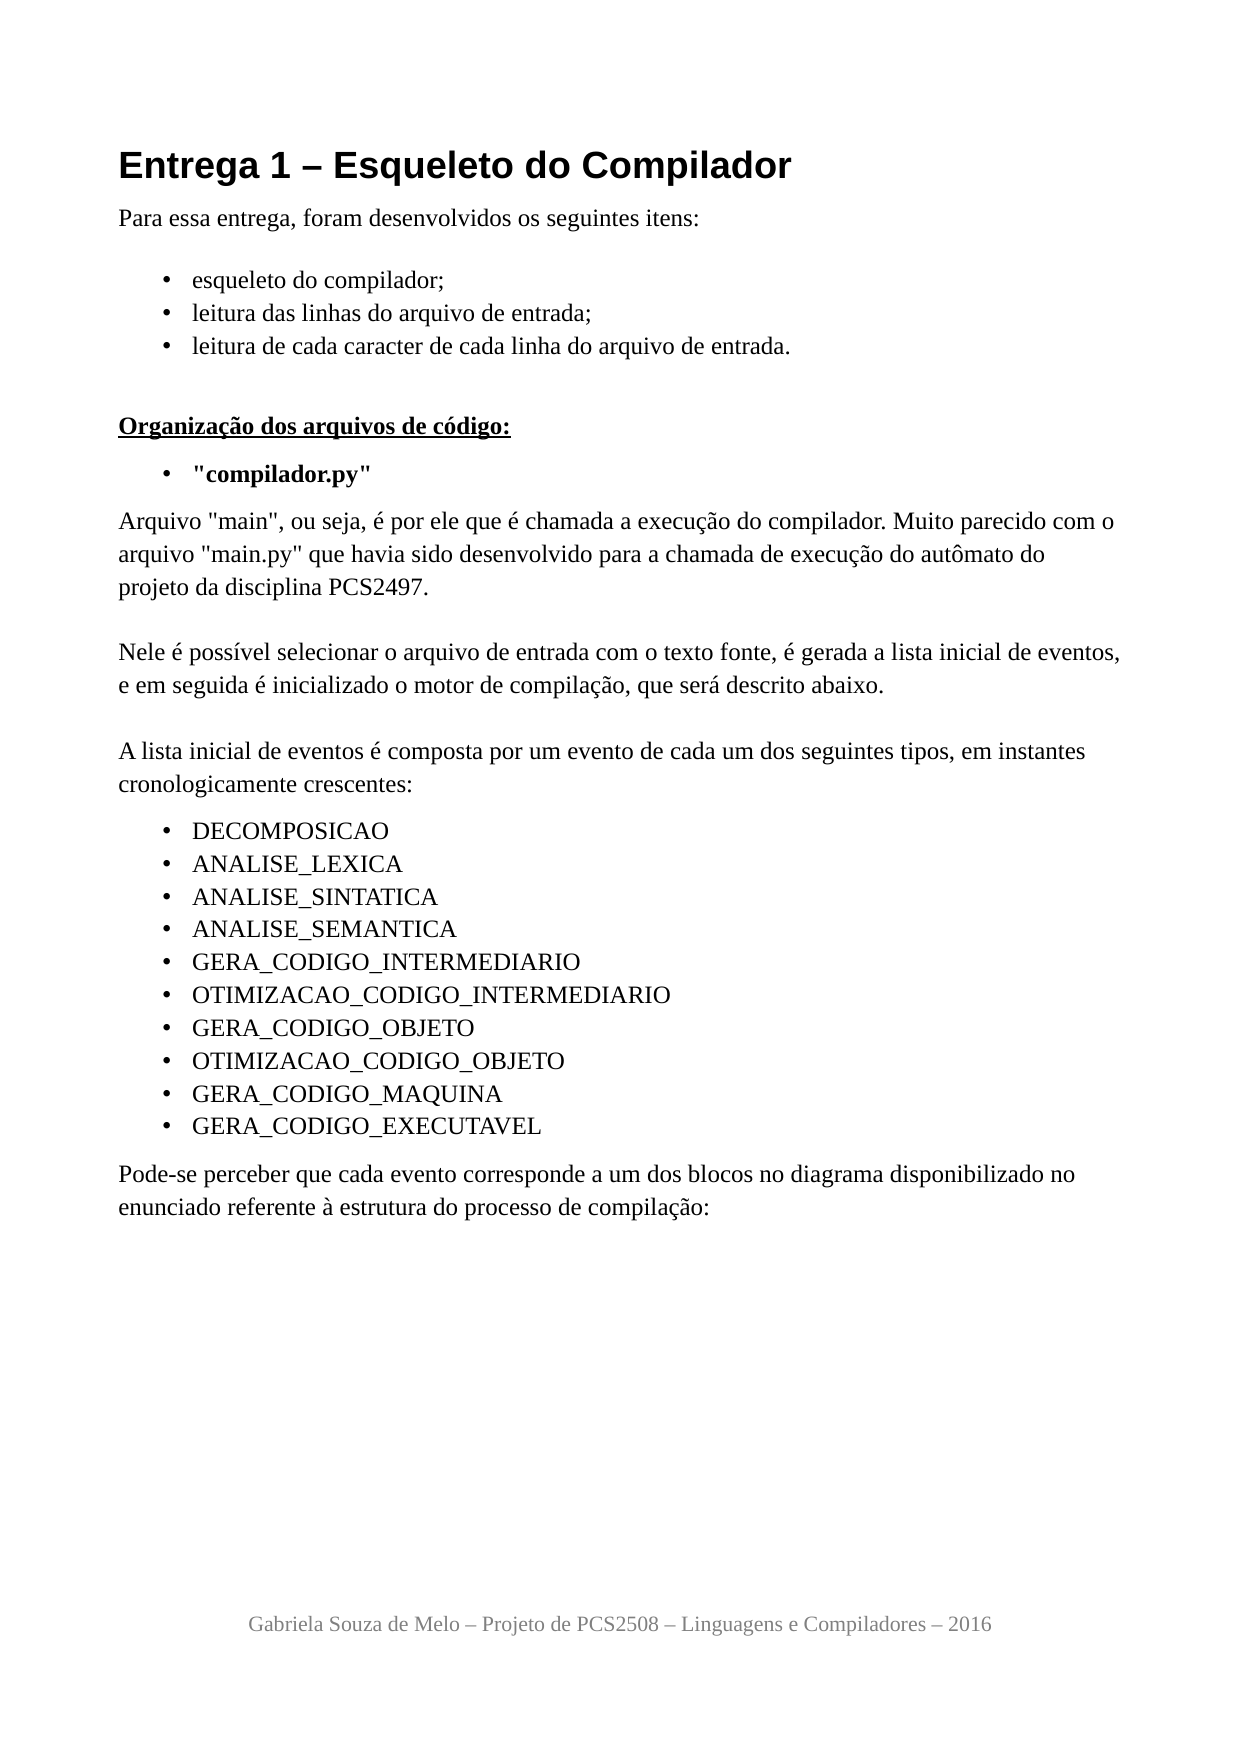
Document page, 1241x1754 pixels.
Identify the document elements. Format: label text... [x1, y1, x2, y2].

list ANALISE_SINTATICA [162, 878, 1122, 911]
list GERA_CODIGO_INTERMEDIARIO [162, 943, 1122, 976]
list GERA_CODIGO_EXECUTAVEL [162, 1107, 1122, 1140]
text Pode-se perceber que cada evento corresponde a um dos blocos no diagrama disponibilizado no enunciado referente à estrutura do processo de compilação: [118, 1155, 1122, 1220]
list GERA_CODIGO_MAQUINA [162, 1074, 1122, 1107]
text A lista inicial de eventos é composta por um evento de cada um dos seguintes tipos, em instantes cronologicamente crescentes: [118, 732, 1122, 797]
list ANALISE_LEXICA [162, 845, 1122, 878]
list leitura das linhas do arquivo de entrada; [162, 294, 1122, 327]
text Para essa entrega, foram desenvolvidos os seguintes itens: [118, 199, 1122, 232]
list OTIMIZACAO_CODIGO_OBJETO [162, 1042, 1122, 1074]
subtitle Entrega 1 – Esqueleto do Compilador [118, 143, 1122, 187]
list esqueleto do compilador; [162, 262, 1122, 294]
list GERA_CODIGO_OBJETO [162, 1009, 1122, 1042]
text Organização dos arquivos de código: [118, 407, 1122, 440]
list leitura de cada caracter de cada linha do arquivo de entrada. [162, 327, 1122, 360]
list OTIMIZACAO_CODIGO_INTERMEDIARIO [162, 976, 1122, 1009]
list ANALISE_SEMANTICA [162, 911, 1122, 943]
text Arquivo "main", ou seja, é por ele que é chamada a execução do compilador. Muito parecido com o arquivo "main.py" que havia sido desenvolvido para a chamada de execução do autômato do projeto da disciplina PCS2497. [118, 502, 1122, 601]
list DECOMPOSICAO [162, 812, 1122, 845]
text Nele é possível selecionar o arquivo de entrada com o texto fonte, é gerada a lista inicial de eventos, e em seguida é inicializado o motor de compilação, que será descrito abaixo. [118, 633, 1122, 699]
list "compilador.py" [162, 455, 1122, 488]
